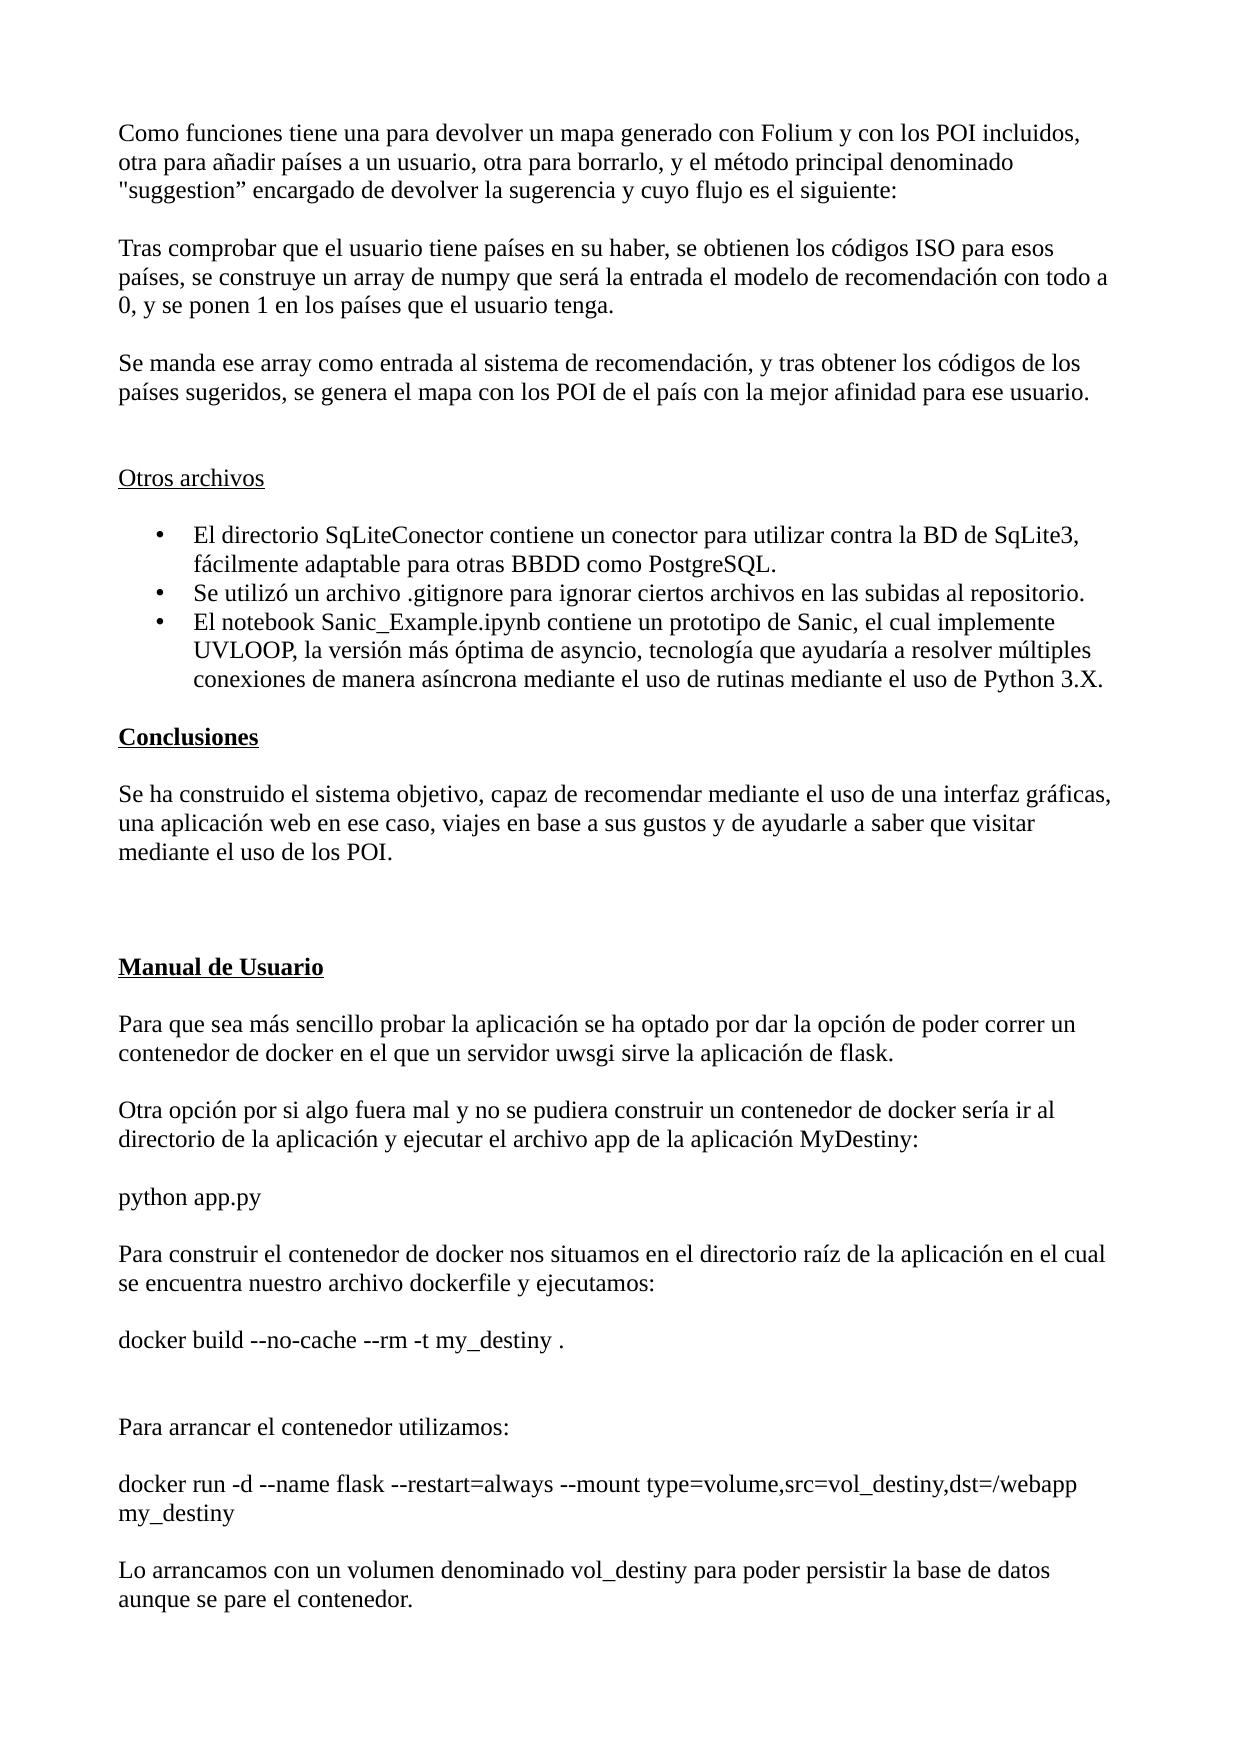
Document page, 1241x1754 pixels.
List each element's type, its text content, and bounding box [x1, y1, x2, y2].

list Se utilizó un archivo .gitignore para ignorar ciertos archivos en las subidas al repositorio. [156, 578, 1122, 607]
list El notebook Sanic_Example.ipynb contiene un prototipo de Sanic, el cual implemente UVLOOP, la versión más óptima de asyncio, tecnología que ayudaría a resolver múltiples conexiones de manera asíncrona mediante el uso de rutinas mediante el uso de Python 3.X. [156, 607, 1122, 693]
text Para arrancar el contenedor utilizamos: [118, 1412, 1122, 1441]
text Como funciones tiene una para devolver un mapa generado con Folium y con los POI incluidos, otra para añadir países a un usuario, otra para borrarlo, y el método principal denominado "suggestion” encargado de devolver la sugerencia y cuyo flujo es el siguiente: [118, 118, 1122, 204]
text Tras comprobar que el usuario tiene países en su haber, se obtienen los códigos ISO para esos países, se construye un array de numpy que será la entrada el modelo de recomendación con todo a 0, y se ponen 1 en los países que el usuario tenga. [118, 233, 1122, 319]
text Se ha construido el sistema objetivo, capaz de recomendar mediante el uso de una interfaz gráficas, una aplicación web en ese caso, viajes en base a sus gustos y de ayudarle a saber que visitar mediante el uso de los POI. [118, 779, 1122, 866]
text Conclusiones [118, 722, 1122, 751]
text Manual de Usuario [118, 952, 1122, 981]
text Para construir el contenedor de docker nos situamos en el directorio raíz de la aplicación en el cual se encuentra nuestro archivo dockerfile y ejecutamos: [118, 1239, 1122, 1297]
text Se manda ese array como entrada al sistema de recomendación, y tras obtener los códigos de los países sugeridos, se genera el mapa con los POI de el país con la mejor afinidad para ese usuario. [118, 348, 1122, 406]
text docker build --no-cache --rm -t my_destiny . [118, 1326, 1122, 1354]
text Otra opción por si algo fuera mal y no se pudiera construir un contenedor de docker sería ir al directorio de la aplicación y ejecutar el archivo app de la aplicación MyDestiny: [118, 1096, 1122, 1153]
text docker run -d --name flask --restart=always --mount type=volume,src=vol_destiny,dst=/webapp my_destiny [118, 1469, 1122, 1527]
text Lo arrancamos con un volumen denominado vol_destiny para poder persistir la base de datos aunque se pare el contenedor. [118, 1556, 1122, 1613]
text python app.py [118, 1182, 1122, 1211]
text Otros archivos [118, 463, 1122, 492]
text Para que sea más sencillo probar la aplicación se ha optado por dar la opción de poder correr un contenedor de docker en el que un servidor uwsgi sirve la aplicación de flask. [118, 1009, 1122, 1067]
list El directorio SqLiteConector contiene un conector para utilizar contra la BD de SqLite3, fácilmente adaptable para otras BBDD como PostgreSQL. [156, 521, 1122, 578]
